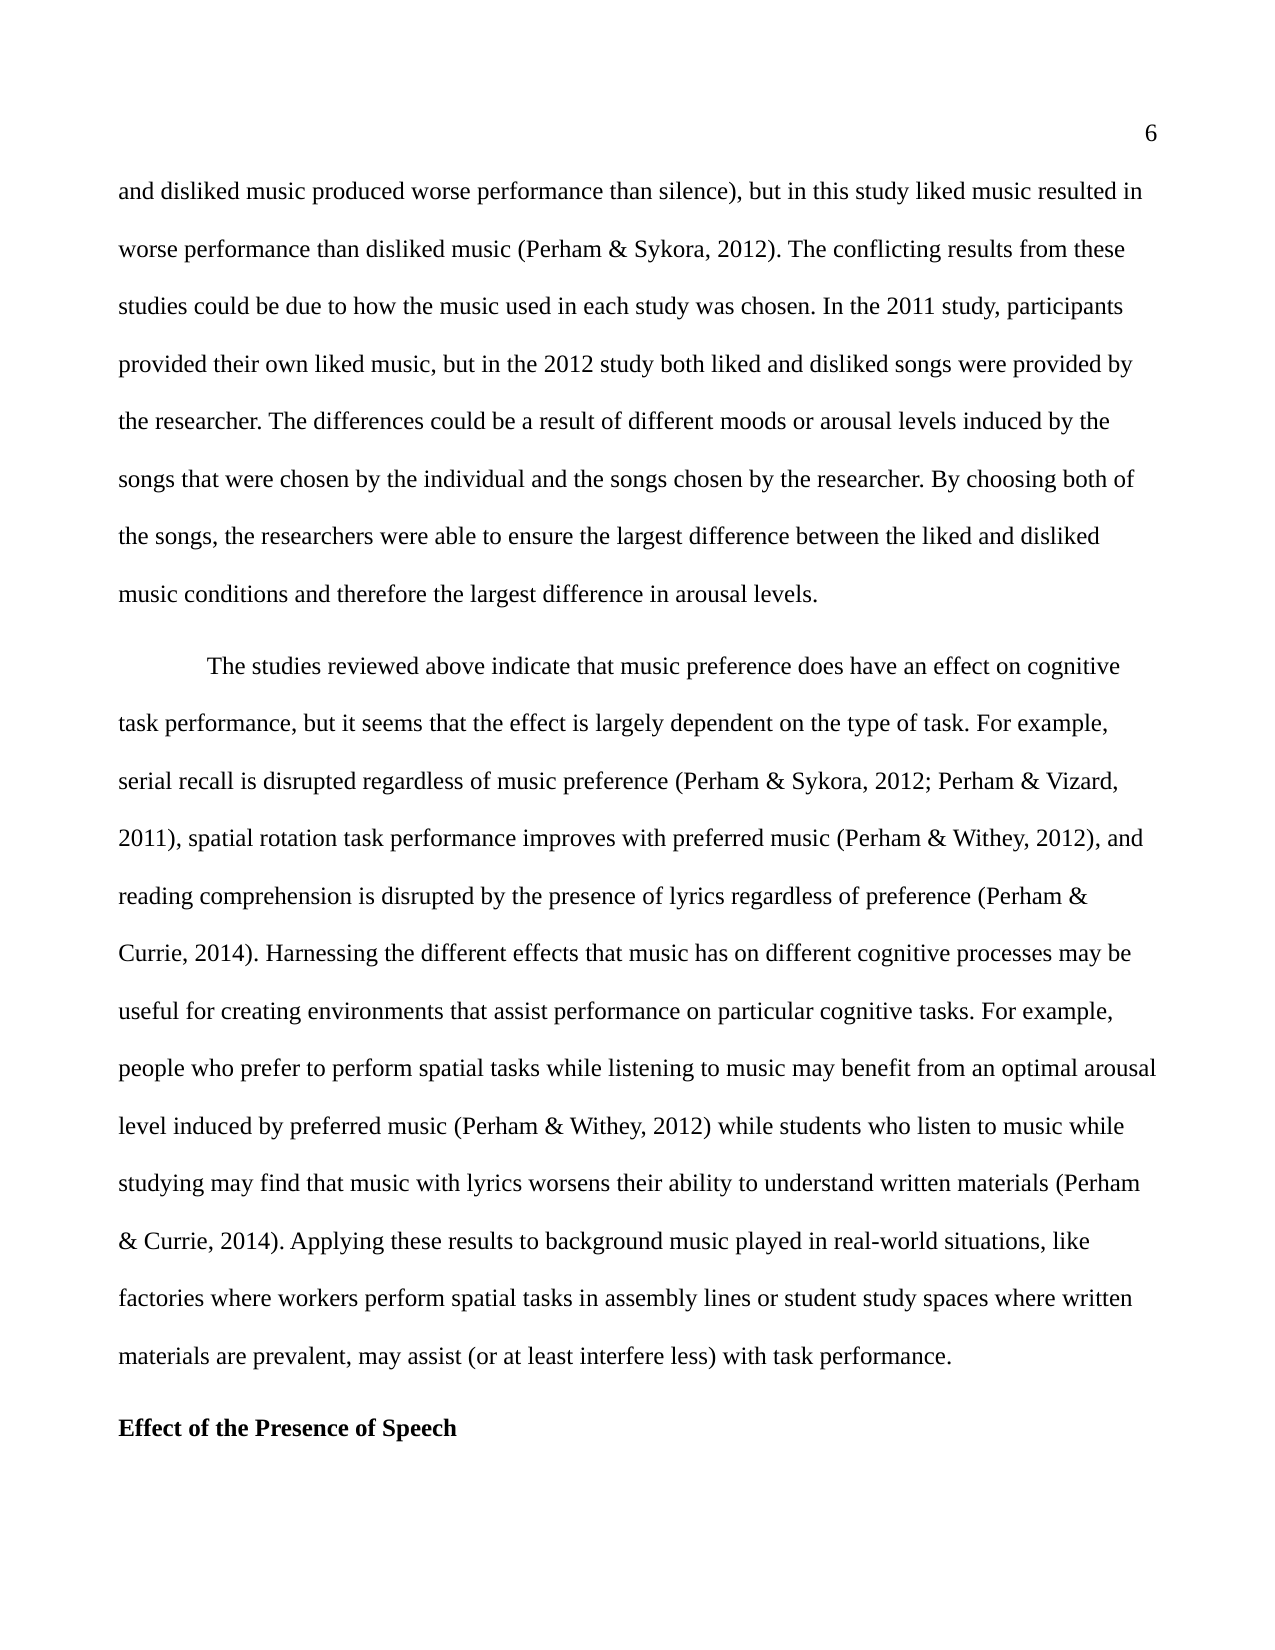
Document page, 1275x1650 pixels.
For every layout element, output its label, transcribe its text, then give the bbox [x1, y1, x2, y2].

text and disliked music produced worse performance than silence), but in this study liked music resulted in worse performance than disliked music (Perham & Sykora, 2012)⁠. The conflicting results from these studies could be due to how the music used in each study was chosen. In the 2011 study, participants provided their own liked music, but in the 2012 study both liked and disliked songs were provided by the researcher. The differences could be a result of different moods or arousal levels induced by the songs that were chosen by the individual and the songs chosen by the researcher. By choosing both of the songs, the researchers were able to ensure the largest difference between the liked and disliked music conditions and therefore the largest difference in arousal levels. [118, 176, 1157, 608]
text Effect of the Presence of Speech [118, 1413, 1157, 1442]
text The studies reviewed above indicate that music preference does have an effect on cognitive task performance, but it seems that the effect is largely dependent on the type of task. For example, serial recall is disrupted regardless of music preference (Perham & Sykora, 2012; Perham & Vizard, 2011)⁠, spatial rotation task performance improves with preferred music (Perham & Withey, 2012)⁠, and reading comprehension is disrupted by the presence of lyrics regardless of preference (Perham & Currie, 2014)⁠. Harnessing the different effects that music has on different cognitive processes may be useful for creating environments that assist performance on particular cognitive tasks. For example, people who prefer to perform spatial tasks while listening to music may benefit from an optimal arousal level induced by preferred music (Perham & Withey, 2012)⁠ while students who listen to music while studying may find that music with lyrics worsens their ability to understand written materials (Perham & Currie, 2014)⁠. Applying these results to background music played in real-world situations, like factories where workers perform spatial tasks in assembly lines or student study spaces where written materials are prevalent, may assist (or at least interfere less) with task performance. [118, 651, 1157, 1370]
